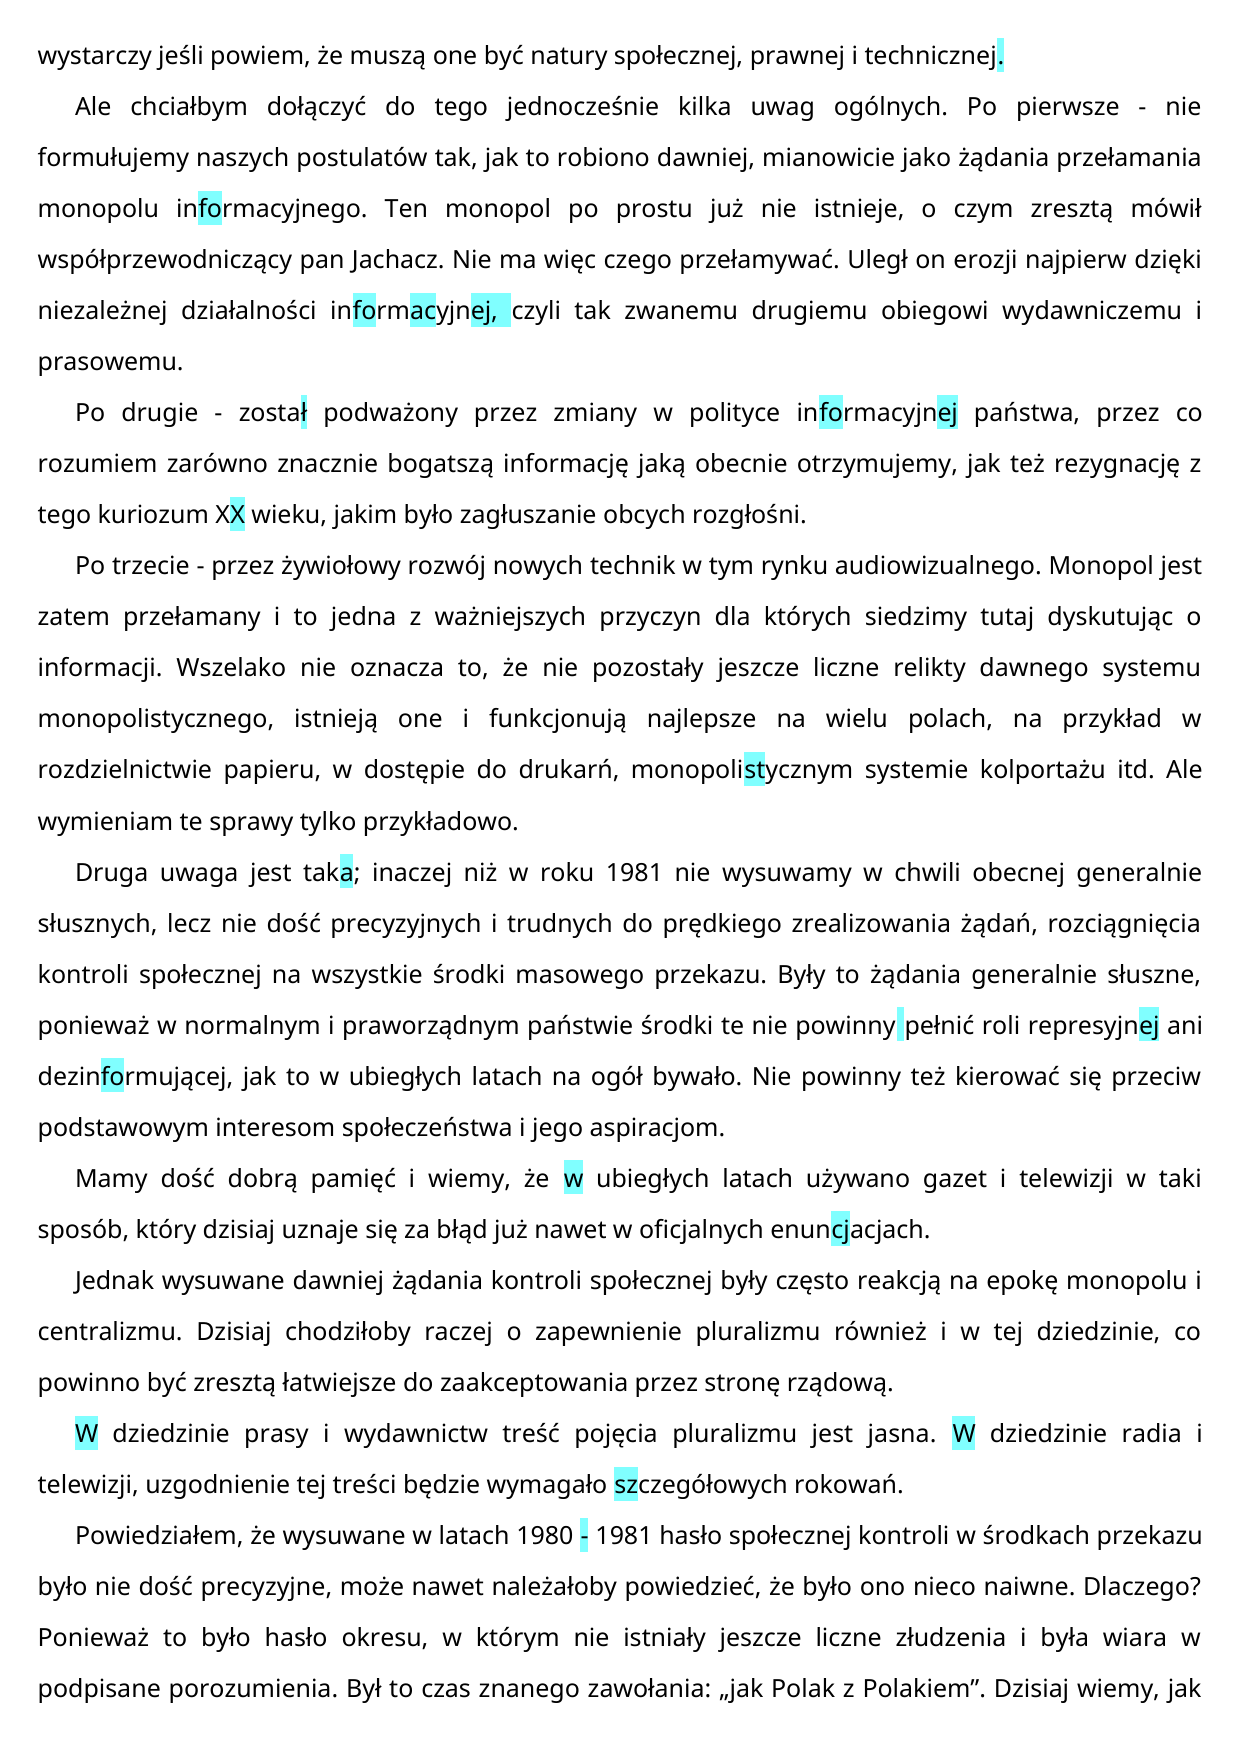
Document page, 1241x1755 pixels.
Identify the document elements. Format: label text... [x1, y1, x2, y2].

text Druga uwaga jest taka; inaczej niż w roku 1981 nie wysuwamy w chwili obecnej generalnie słusznych, lecz nie dość precyzyjnych i trudnych do prędkiego zrealizowania żądań, rozciągnięcia kontroli społecznej na wszystkie środki masowego przekazu. Były to żądania generalnie słuszne, ponieważ w normalnym i praworządnym państwie środki te nie powinny pełnić roli represyjnej ani dezinformującej, jak to w ubiegłych latach na ogół bywało. Nie powinny też kierować się przeciw podstawowym interesom społeczeństwa i jego aspiracjom. [37, 854, 1203, 1143]
text Jednak wysuwane dawniej żądania kontroli społecznej były często reakcją na epokę monopolu i centralizmu. Dzisiaj chodziłoby raczej o zapewnienie pluralizmu również i w tej dziedzinie, co powinno być zresztą łatwiejsze do zaakceptowania przez stronę rządową. [37, 1262, 1203, 1399]
text Powiedziałem, że wysuwane w latach 1980 - 1981 hasło społecznej kontroli w środkach przekazu było nie dość precyzyjne, może nawet należałoby powiedzieć, że było ono nieco naiwne. Dlaczego? Ponieważ to było hasło okresu, w którym nie istniały jeszcze liczne złudzenia i była wiara w podpisane porozumienia. Był to czas znanego zawołania: „jak Polak z Polakiem”. Dzisiaj wiemy, jak [37, 1518, 1203, 1705]
text wystarczy jeśli powiem, że muszą one być natury społecznej, prawnej i technicznej. [37, 37, 1203, 72]
text Po trzecie - przez żywiołowy rozwój nowych technik w tym rynku audiowizualnego. Monopol jest zatem przełamany i to jedna z ważniejszych przyczyn dla których siedzimy tutaj dyskutując o informacji. Wszelako nie oznacza to, że nie pozostały jeszcze liczne relikty dawnego systemu monopolistycznego, istnieją one i funkcjonują najlepsze na wielu polach, na przykład w rozdzielnictwie papieru, w dostępie do drukarń, monopolistycznym systemie kolportażu itd. Ale wymieniam te sprawy tylko przykładowo. [37, 548, 1203, 837]
text Mamy dość dobrą pamięć i wiemy, że w ubiegłych latach używano gazet i telewizji w taki sposób, który dzisiaj uznaje się za błąd już nawet w oficjalnych enuncjacjach. [37, 1160, 1203, 1246]
text W dziedzinie prasy i wydawnictw treść pojęcia pluralizmu jest jasna. W dziedzinie radia i telewizji, uzgodnienie tej treści będzie wymagało szczegółowych rokowań. [37, 1416, 1203, 1501]
text Po drugie - został podważony przez zmiany w polityce informacyjnej państwa, przez co rozumiem zarówno znacznie bogatszą informację jaką obecnie otrzymujemy, jak też rezygnację z tego kuriozum XX wieku, jakim było zagłuszanie obcych rozgłośni. [37, 395, 1203, 531]
text Ale chciałbym dołączyć do tego jednocześnie kilka uwag ogólnych. Po pierwsze - nie formułujemy naszych postulatów tak, jak to robiono dawniej, mianowicie jako żądania przełamania monopolu informacyjnego. Ten monopol po prostu już nie istnieje, o czym zresztą mówił współprzewodniczący pan Jachacz. Nie ma więc czego przełamywać. Uległ on erozji najpierw dzięki niezależnej działalności informacyjnej, czyli tak zwanemu drugiemu obiegowi wydawniczemu i prasowemu. [37, 88, 1203, 378]
